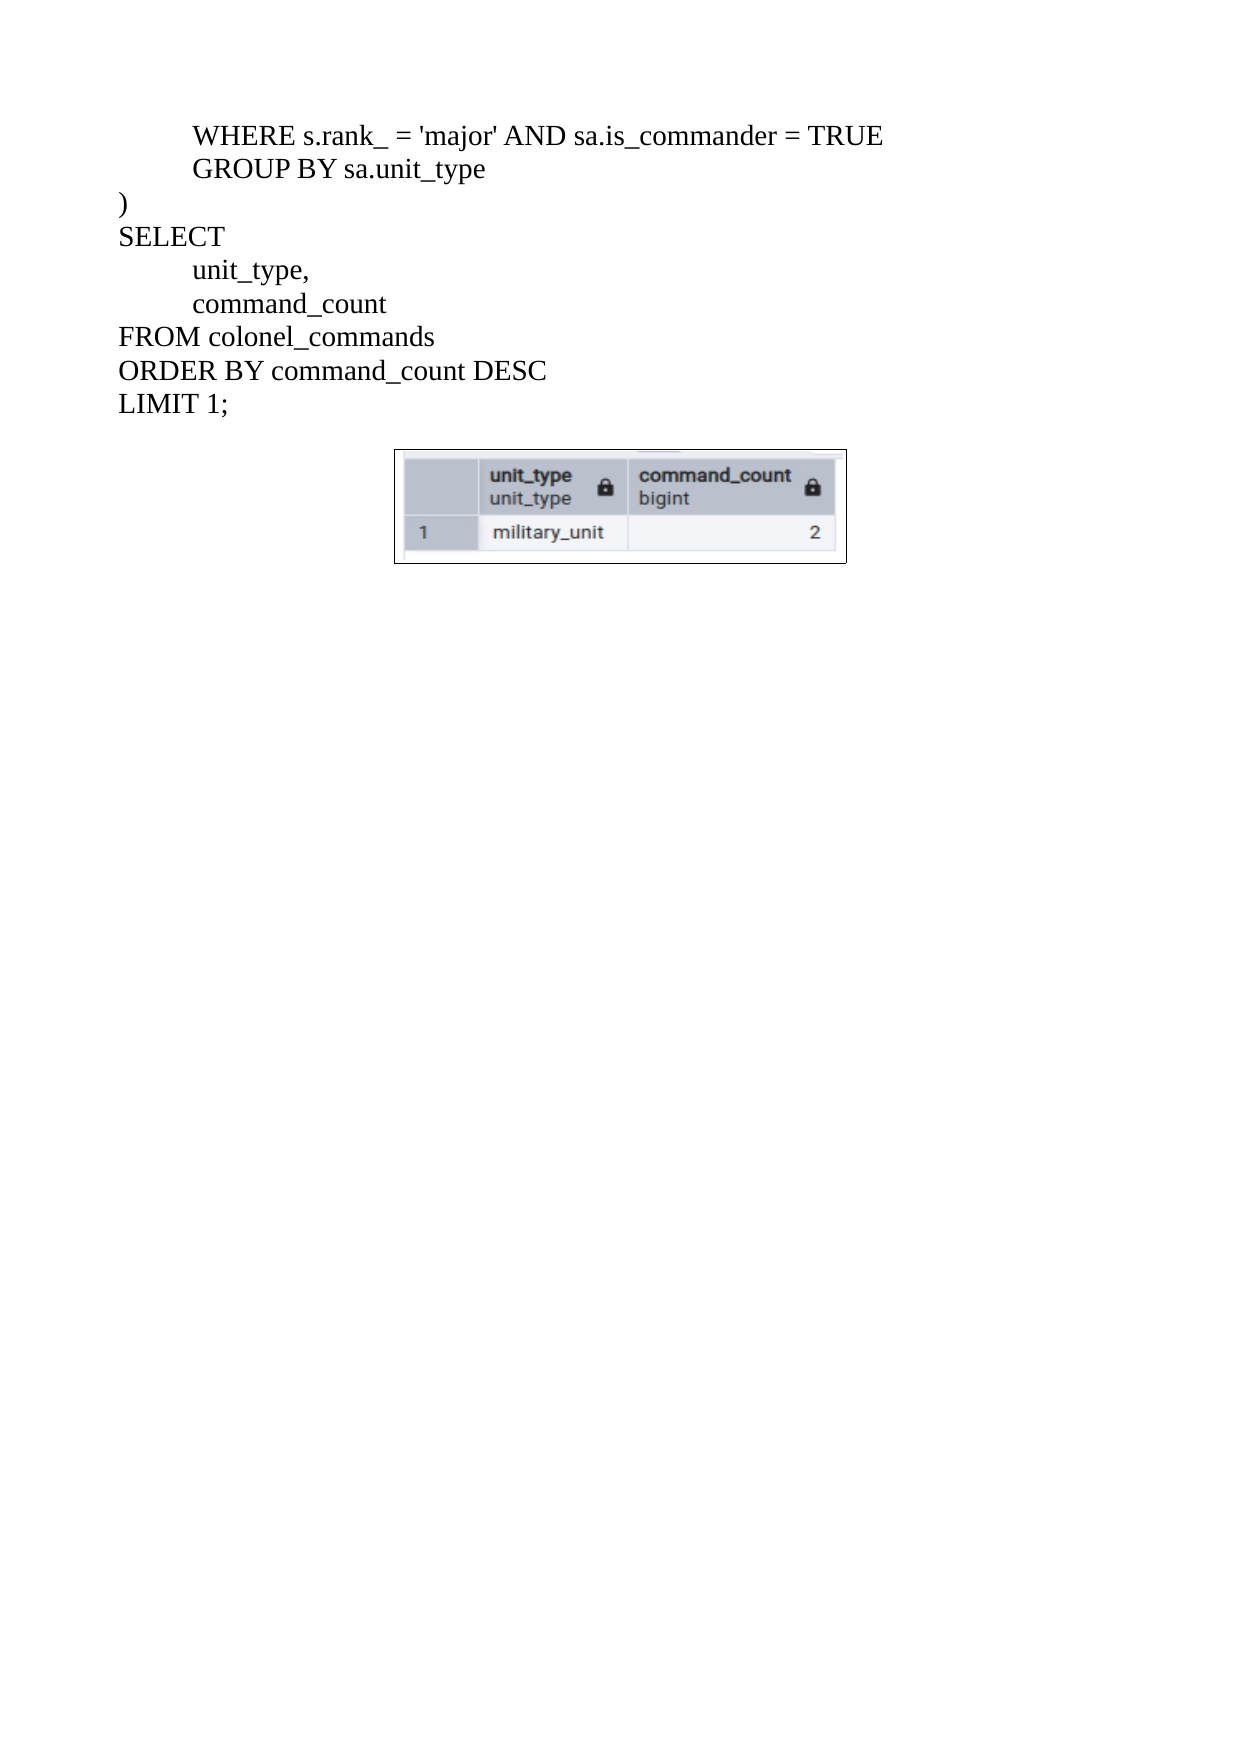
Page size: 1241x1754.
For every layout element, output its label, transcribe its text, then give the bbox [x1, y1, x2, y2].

text FROM colonel_commands [118, 319, 1122, 353]
text command_count [118, 286, 1122, 319]
text unit_type, [118, 252, 1122, 286]
text WHERE s.rank_ = 'major' AND sa.is_commander = TRUE [118, 118, 1122, 152]
text GROUP BY sa.unit_type [118, 152, 1122, 185]
text ) [118, 185, 1122, 219]
text SELECT [118, 219, 1122, 252]
text LIMIT 1; [118, 386, 1122, 420]
text ORDER BY command_count DESC [118, 353, 1122, 386]
picture [397, 451, 843, 560]
